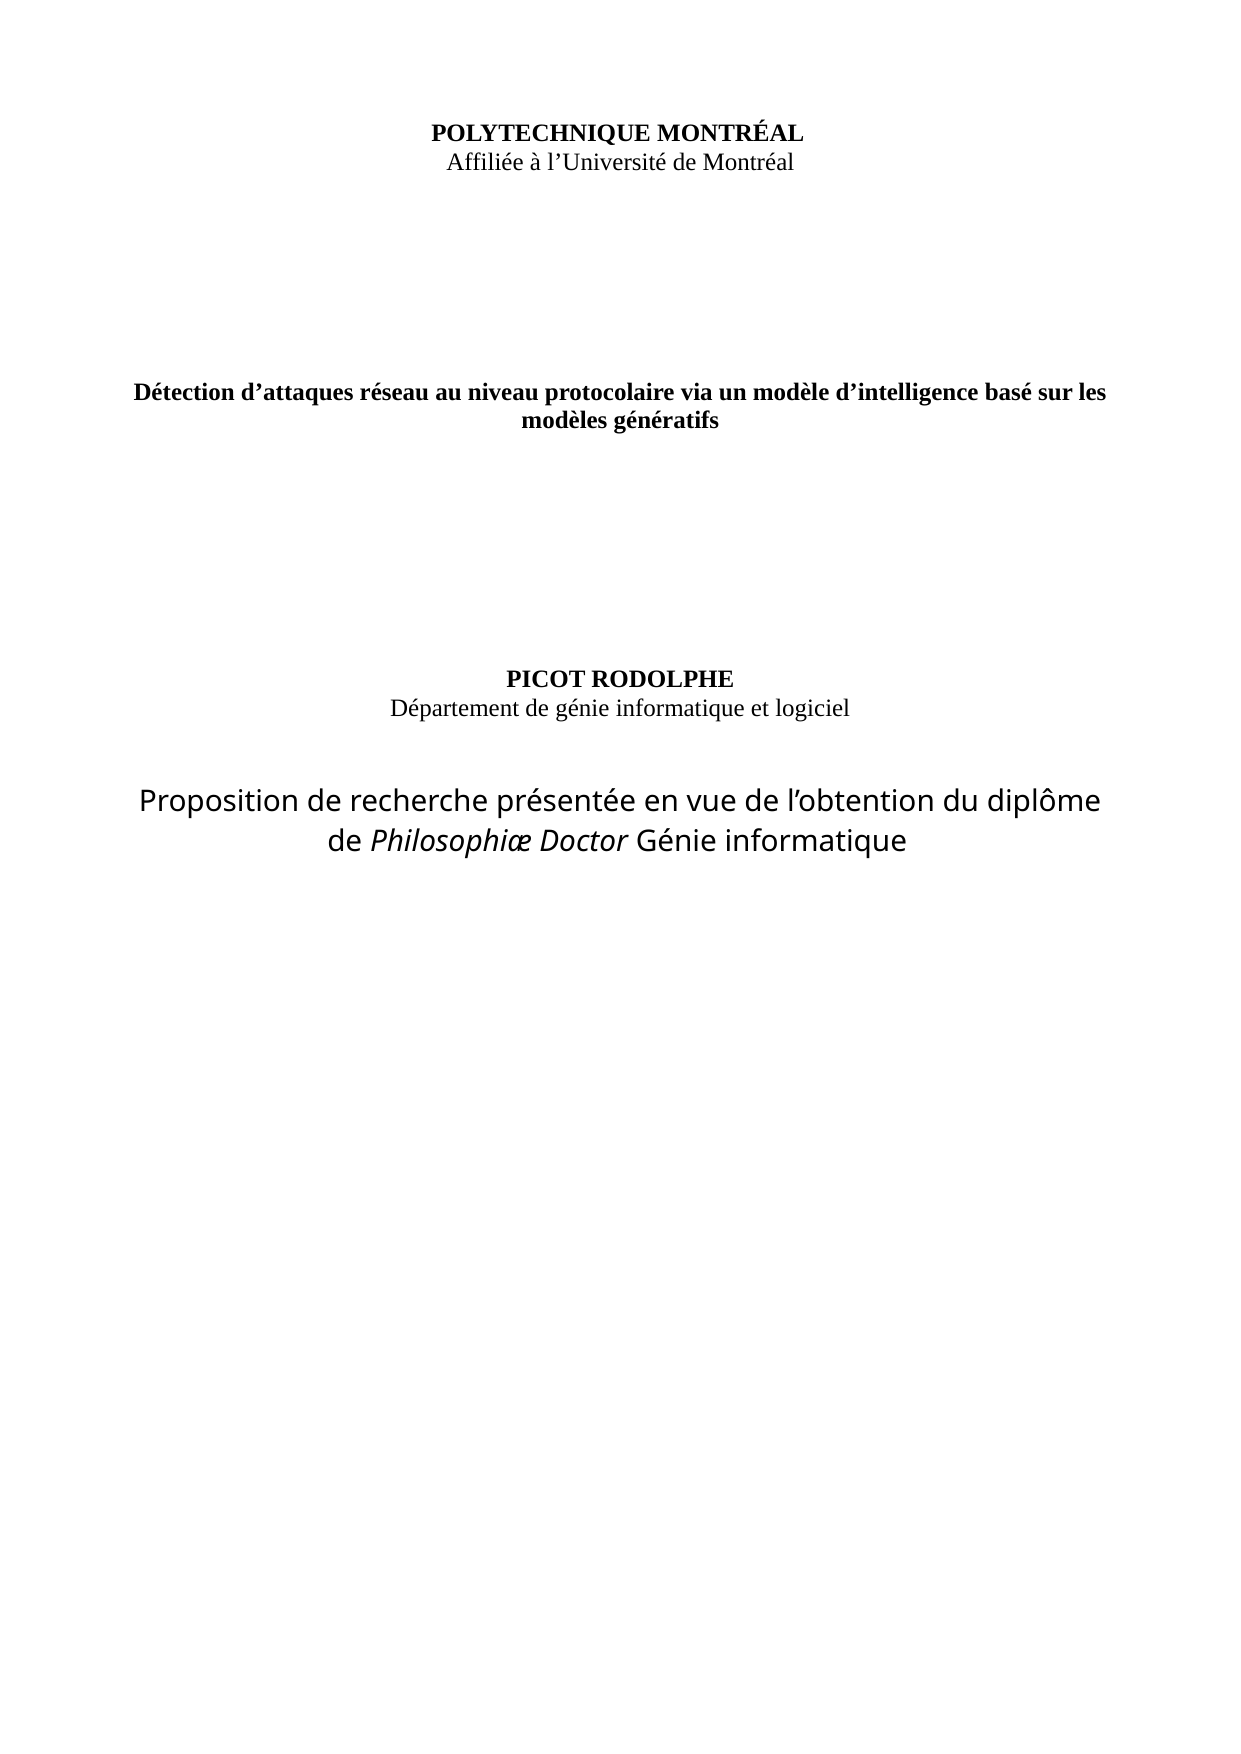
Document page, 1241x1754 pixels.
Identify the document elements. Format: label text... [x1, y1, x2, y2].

text POLYTECHNIQUE MONTRÉAL [118, 118, 1122, 147]
text PICOT RODOLPHE [118, 664, 1122, 693]
text Proposition de recherche présentée en vue de l’obtention du diplôme de Philosophiæ Doctor Génie informatique [118, 779, 1122, 860]
text Détection d’attaques réseau au niveau protocolaire via un modèle d’intelligence basé sur les modèles génératifs [118, 377, 1122, 434]
text Département de génie informatique et logiciel [118, 693, 1122, 722]
text Affiliée à l’Université de Montréal [118, 147, 1122, 176]
